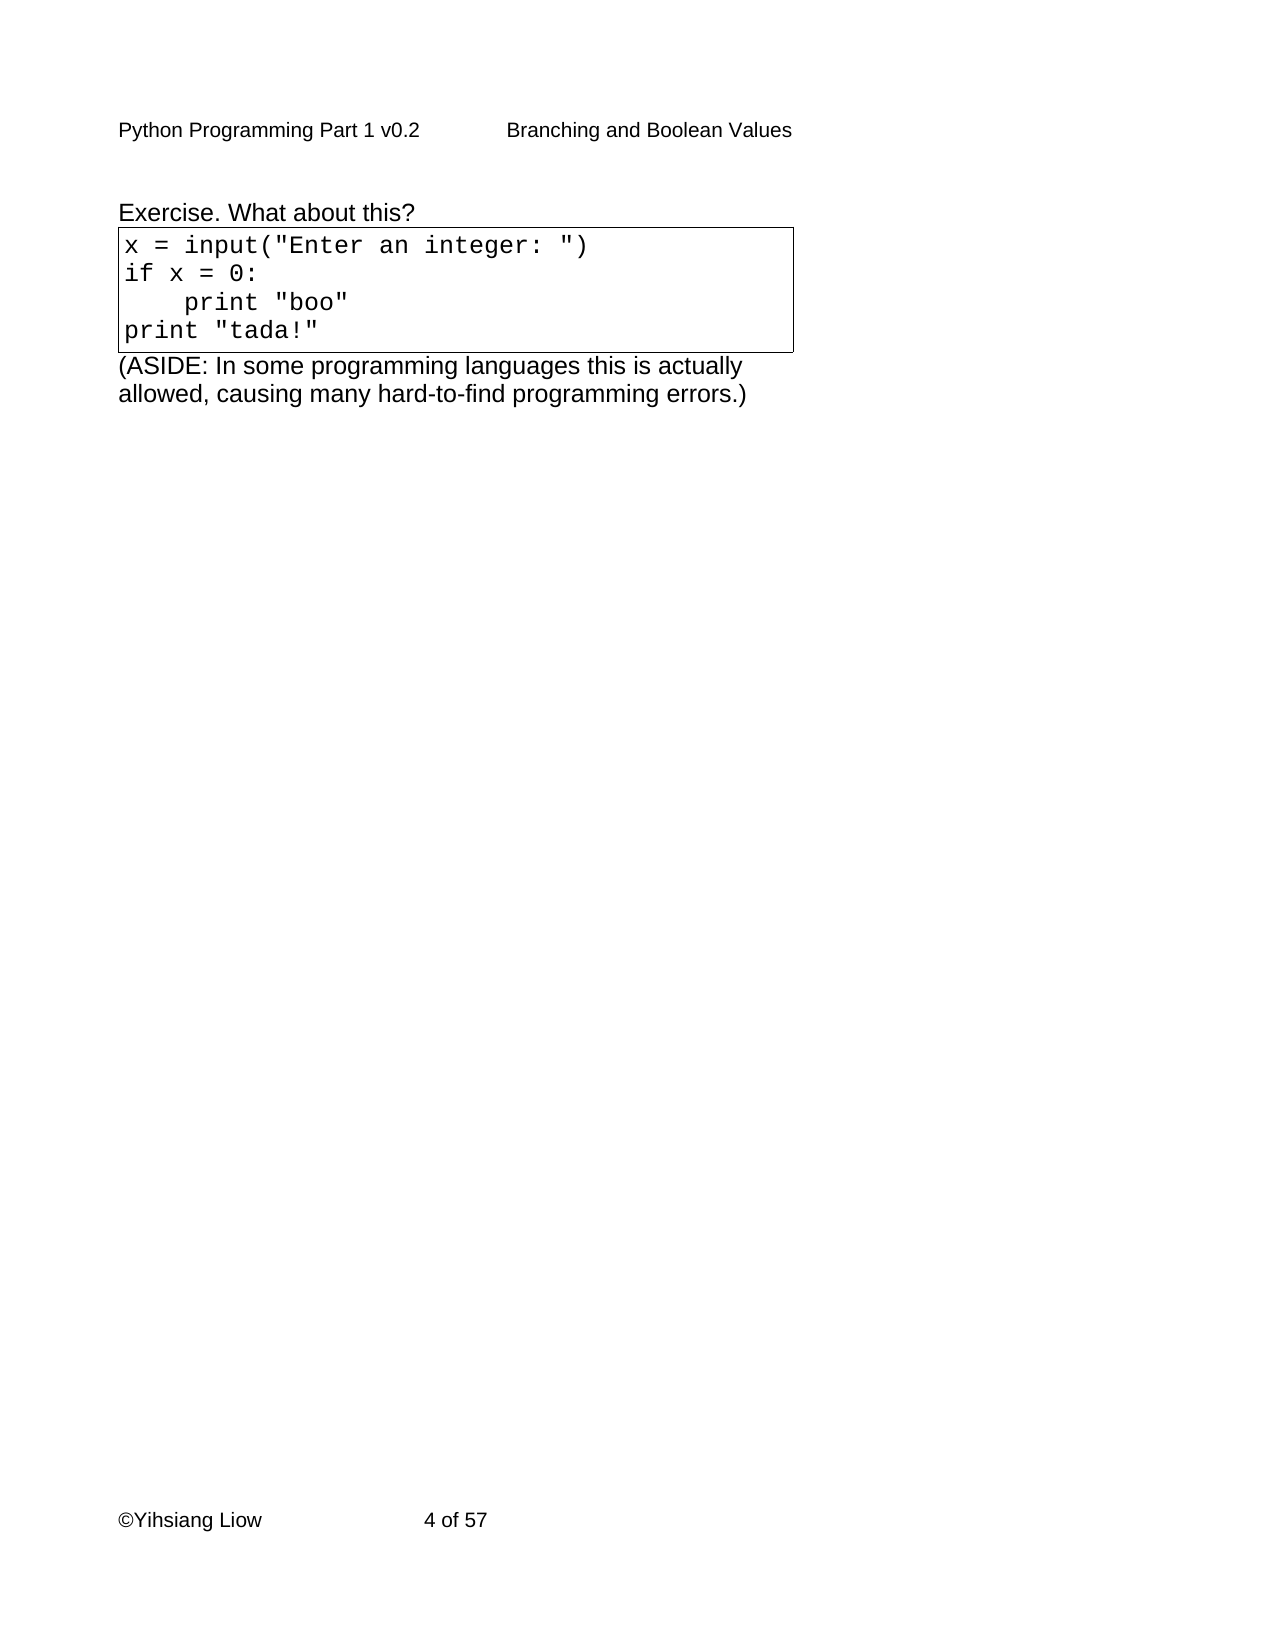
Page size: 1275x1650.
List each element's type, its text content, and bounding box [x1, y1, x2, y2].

text (ASIDE: In some programming languages this is actually allowed, causing many hard-to-find programming errors.) [118, 353, 793, 407]
text Exercise. What about this? [118, 199, 793, 227]
table_header x = input("Enter an integer: ") if x = 0: print "boo" print "tada!" [119, 228, 793, 352]
